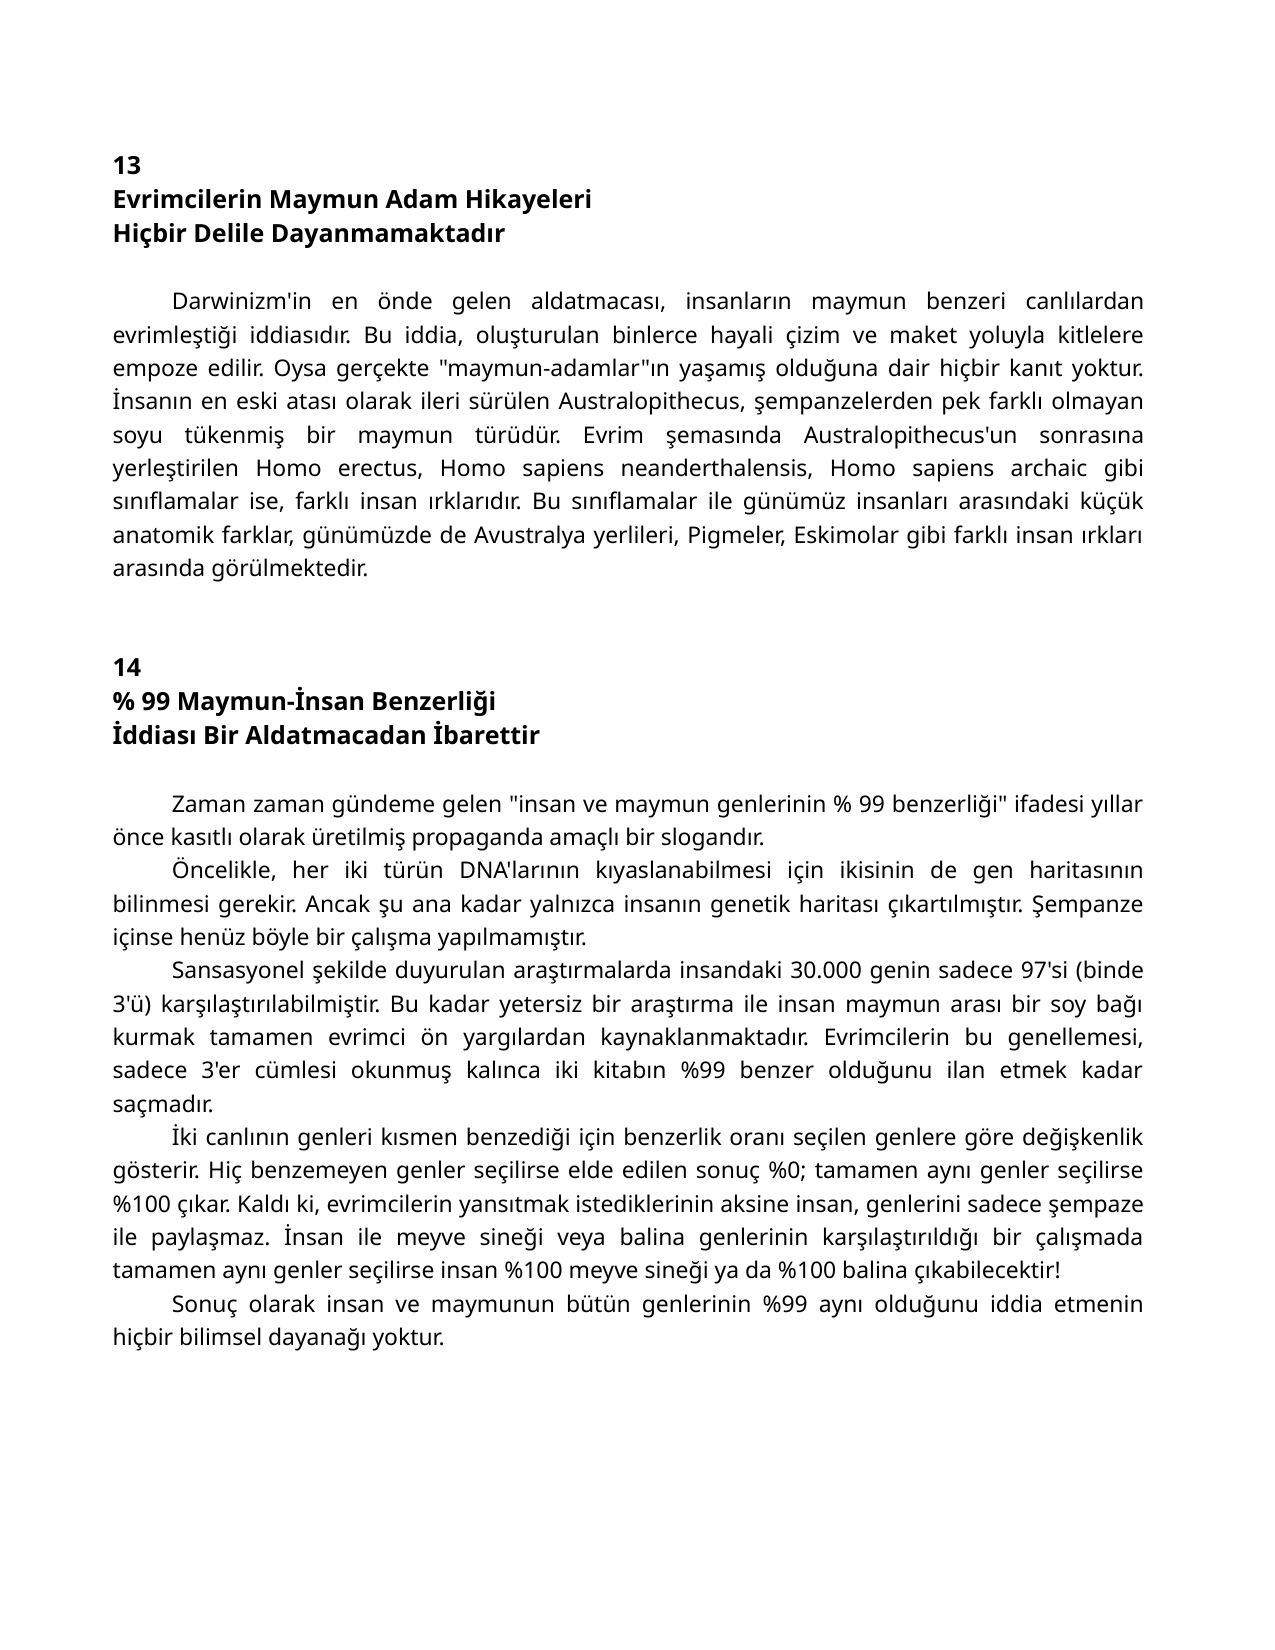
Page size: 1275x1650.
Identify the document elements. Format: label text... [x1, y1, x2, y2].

text Sansasyonel şekilde duyurulan araştırmalarda insandaki 30.000 genin sadece 97'si (binde 3'ü) karşılaştırılabilmiştir. Bu kadar yetersiz bir araştırma ile insan maymun arası bir soy bağı kurmak tamamen evrimci ön yargılardan kaynaklanmaktadır. Evrimcilerin bu genellemesi, sadece 3'er cümlesi okunmuş kalınca iki kitabın %99 benzer olduğunu ilan etmek kadar saçmadır. [112, 952, 1145, 1119]
text Hiçbir Delile Dayanmamaktadır [112, 216, 1162, 250]
text Sonuç olarak insan ve maymunun bütün genlerinin %99 aynı olduğunu iddia etmenin hiçbir bilimsel dayanağı yoktur. [112, 1285, 1145, 1352]
text % 99 Maymun-İnsan Benzerliği [112, 684, 1162, 718]
text 13 [112, 148, 1162, 182]
text Evrimcilerin Maymun Adam Hikayeleri [112, 182, 1162, 216]
text İki canlının genleri kısmen benzediği için benzerlik oranı seçilen genlere göre değişkenlik gösterir. Hiç benzemeyen genler seçilirse elde edilen sonuç %0; tamamen aynı genler seçilirse %100 çıkar. Kaldı ki, evrimcilerin yansıtmak istediklerinin aksine insan, genlerini sadece şempaze ile paylaşmaz. İnsan ile meyve sineği veya balina genlerinin karşılaştırıldığı bir çalışmada tamamen aynı genler seçilirse insan %100 meyve sineği ya da %100 balina çıkabilecektir! [112, 1119, 1145, 1285]
text Zaman zaman gündeme gelen "insan ve maymun genlerinin % 99 benzerliği" ifadesi yıllar önce kasıtlı olarak üretilmiş propaganda amaçlı bir slogandır. [112, 785, 1145, 852]
text İddiası Bir Aldatmacadan İbarettir [112, 718, 1162, 752]
text 14 [112, 650, 1162, 684]
text Öncelikle, her iki türün DNA'larının kıyaslanabilmesi için ikisinin de gen haritasının bilinmesi gerekir. Ancak şu ana kadar yalnızca insanın genetik haritası çıkartılmıştır. Şempanze içinse henüz böyle bir çalışma yapılmamıştır. [112, 852, 1145, 952]
text Darwinizm'in en önde gelen aldatmacası, insanların maymun benzeri canlılardan evrimleştiği iddiasıdır. Bu iddia, oluşturulan binlerce hayali çizim ve maket yoluyla kitlelere empoze edilir. Oysa gerçekte "maymun-adamlar"ın yaşamış olduğuna dair hiçbir kanıt yoktur. İnsanın en eski atası olarak ileri sürülen Australopithecus, şempanzelerden pek farklı olmayan soyu tükenmiş bir maymun türüdür. Evrim şemasında Australopithecus'un sonrasına yerleştirilen Homo erectus, Homo sapiens neanderthalensis, Homo sapiens archaic gibi sınıflamalar ise, farklı insan ırklarıdır. Bu sınıflamalar ile günümüz insanları arasındaki küçük anatomik farklar, günümüzde de Avustralya yerlileri, Pigmeler, Eskimolar gibi farklı insan ırkları arasında görülmektedir. [112, 283, 1145, 583]
